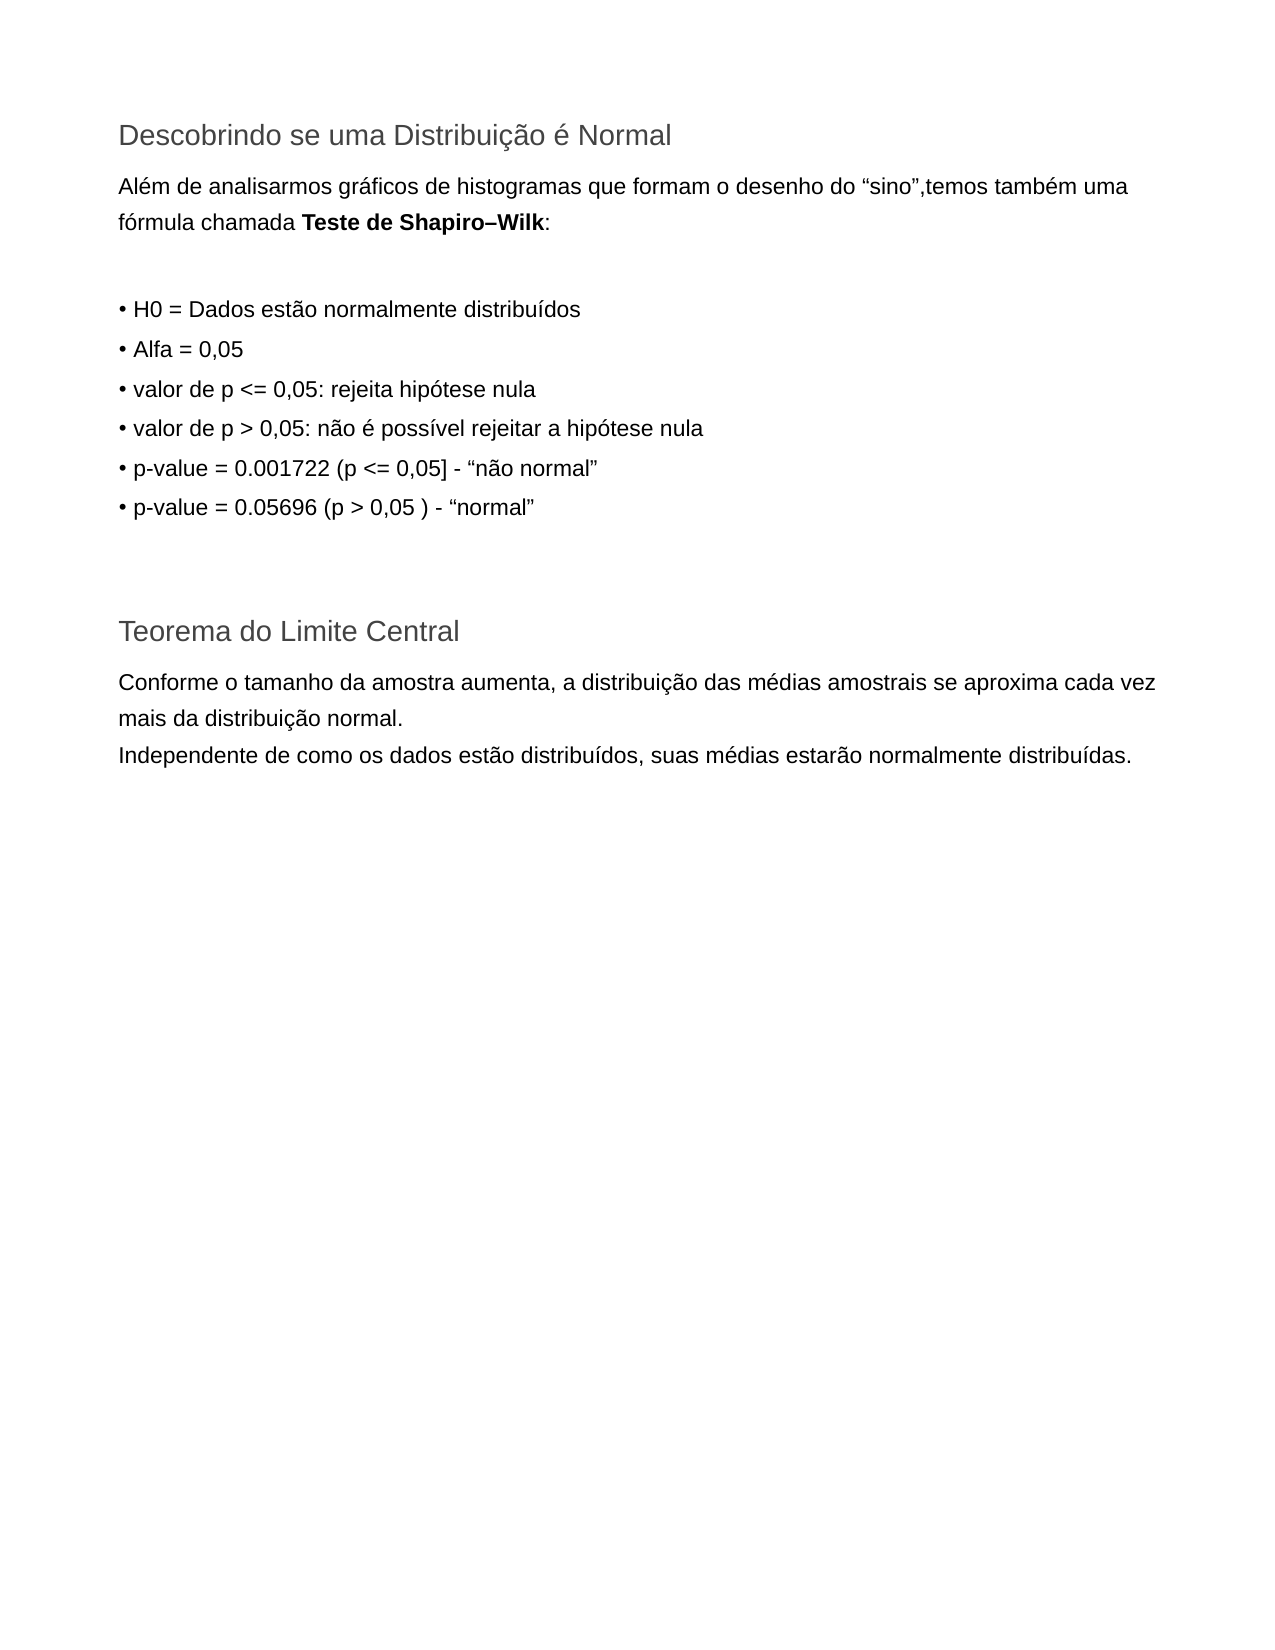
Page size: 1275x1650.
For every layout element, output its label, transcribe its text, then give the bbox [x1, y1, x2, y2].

text Conforme o tamanho da amostra aumenta, a distribuição das médias amostrais se aproxima cada vez mais da distribuição normal. [118, 669, 1157, 732]
text Independente de como os dados estão distribuídos, suas médias estarão normalmente distribuídas. [118, 742, 1157, 768]
text • valor de p > 0,05: não é possível rejeitar a hipótese nula [118, 413, 1157, 442]
subtitle Descobrindo se uma Distribuição é Normal [118, 118, 1157, 152]
text • Alfa = 0,05 [118, 334, 1157, 363]
text • H0 = Dados estão normalmente distribuídos [118, 294, 1157, 323]
text • p-value = 0.05696 (p > 0,05 ) - “normal” [118, 492, 1157, 521]
text • valor de p <= 0,05: rejeita hipótese nula [118, 374, 1157, 402]
subtitle Teorema do Limite Central [118, 614, 1157, 648]
text • p-value = 0.001722 (p <= 0,05] - “não normal” [118, 453, 1157, 482]
text Além de analisarmos gráficos de histogramas que formam o desenho do “sino”,temos também uma fórmula chamada Teste de Shapiro–Wilk: [118, 173, 1157, 235]
